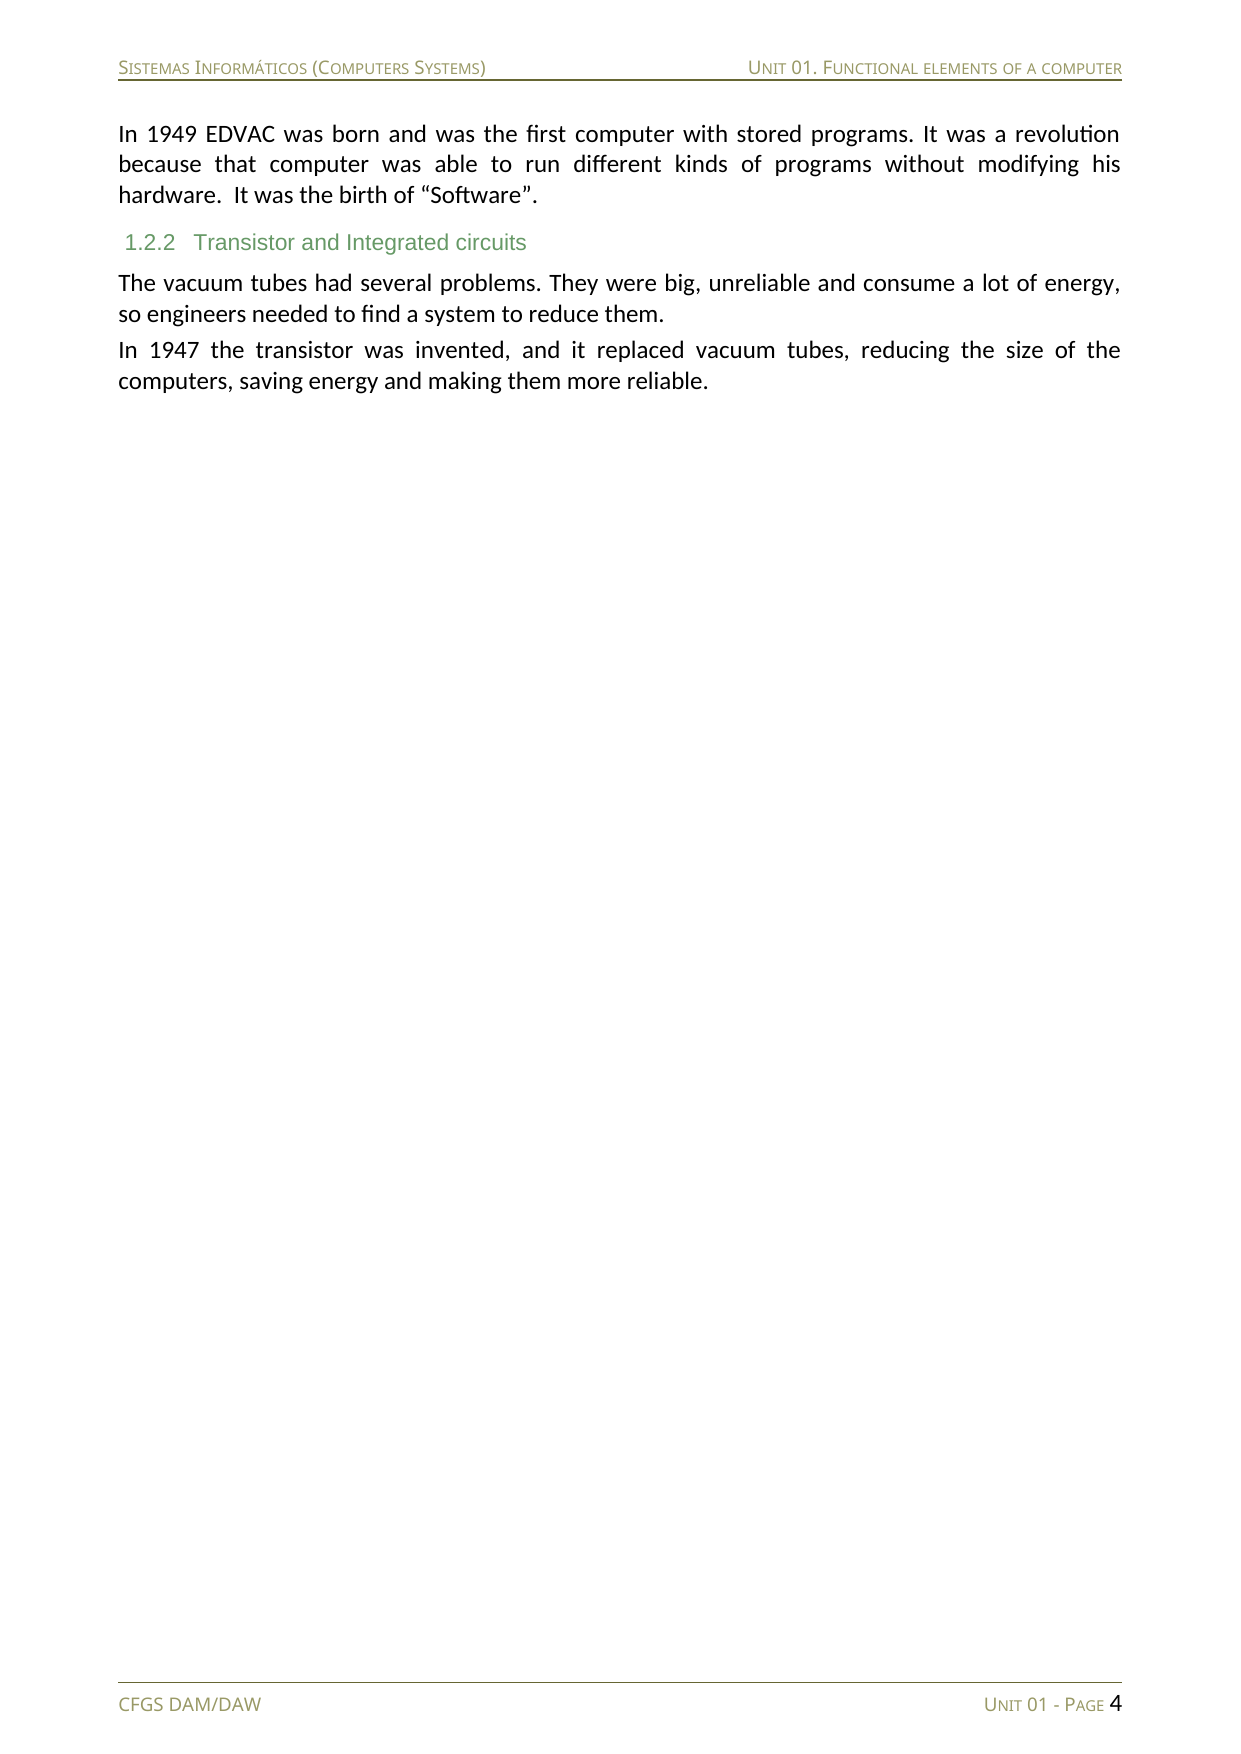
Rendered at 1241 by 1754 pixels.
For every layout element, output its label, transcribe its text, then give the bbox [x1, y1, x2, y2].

text The vacuum tubes had several problems. They were big, unreliable and consume a lot of energy, so engineers needed to find a system to reduce them. [118, 267, 1122, 328]
text In 1949 EDVAC was born and was the first computer with stored programs. It was a revolution because that computer was able to run different kinds of programs without modifying his hardware. It was the birth of “Software”. [118, 118, 1122, 209]
subtitle Transistor and Integrated circuits [118, 228, 1122, 255]
text In 1947 the transistor was invented, and it replaced vacuum tubes, reducing the size of the computers, saving energy and making them more reliable. [118, 335, 1122, 396]
